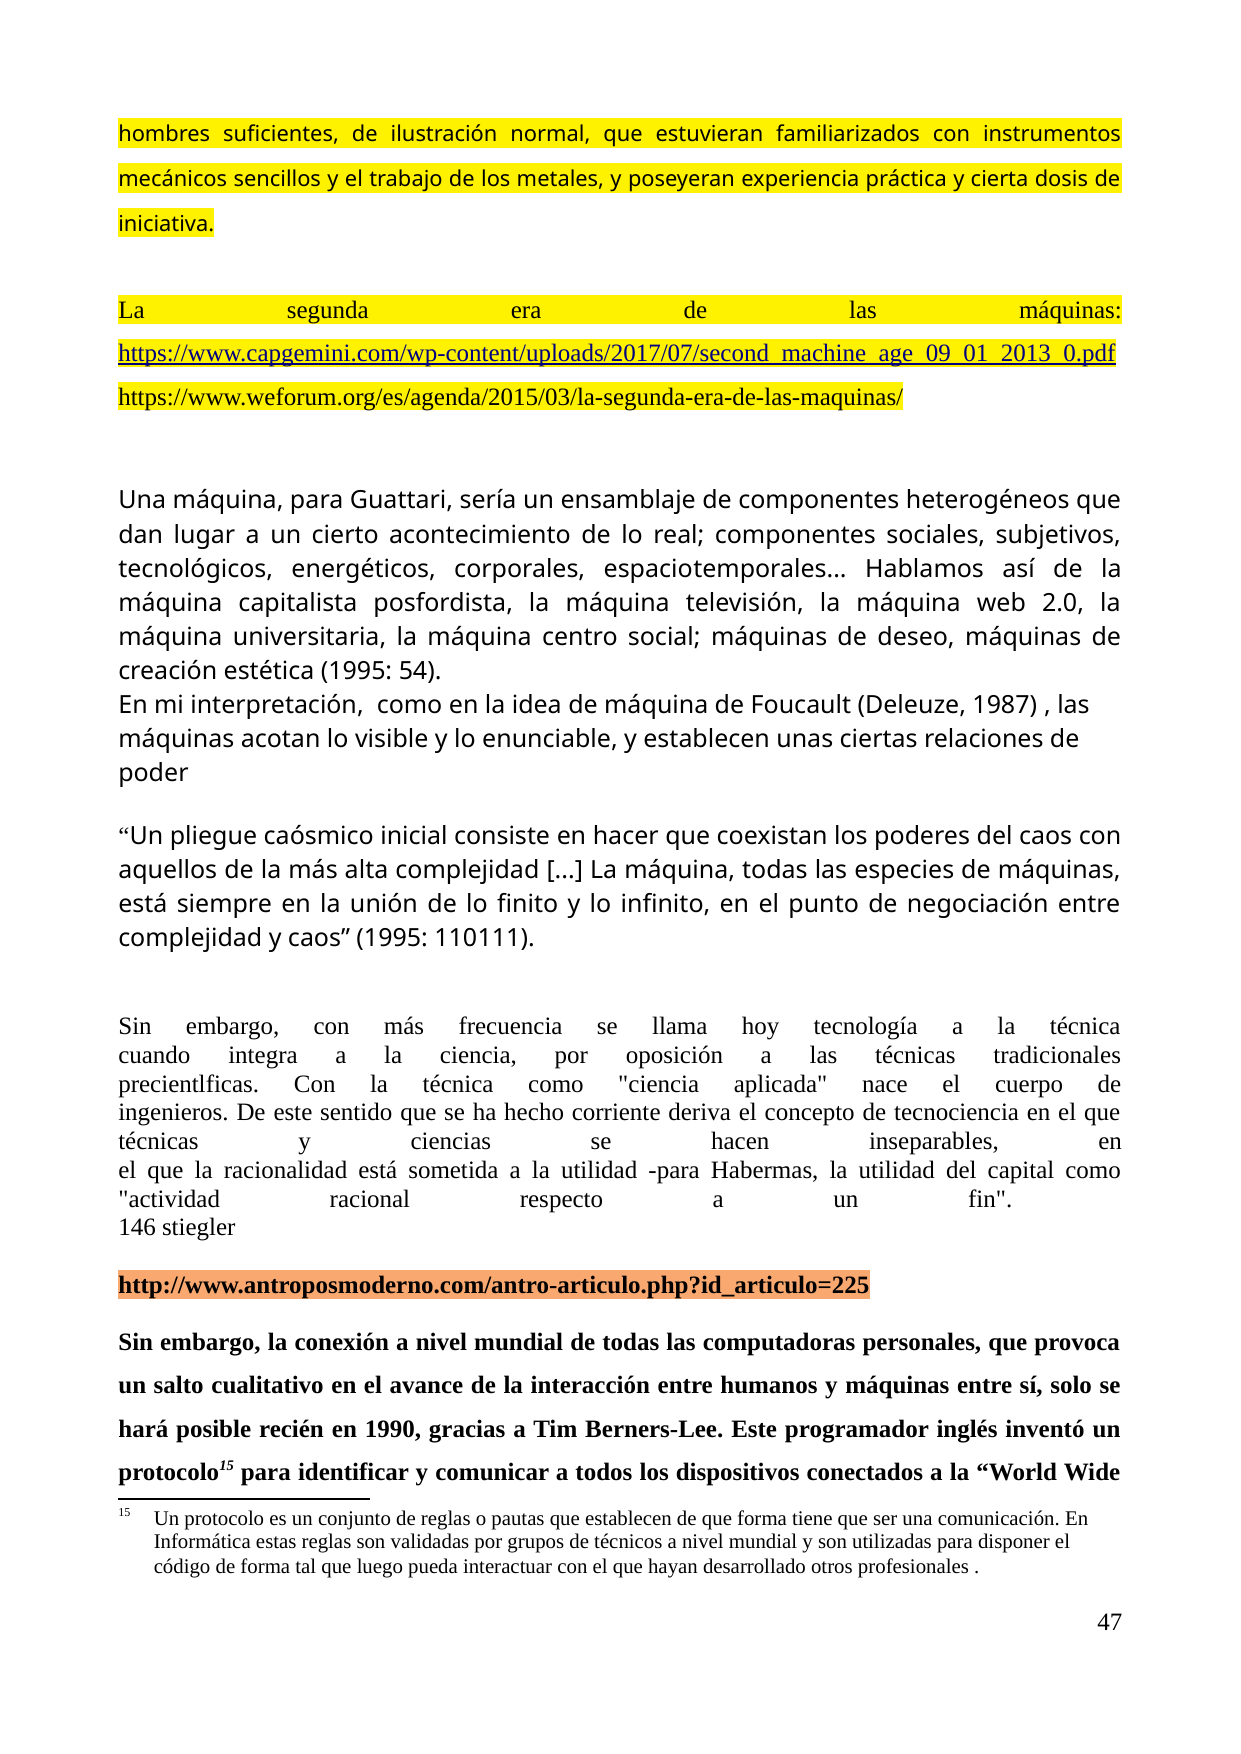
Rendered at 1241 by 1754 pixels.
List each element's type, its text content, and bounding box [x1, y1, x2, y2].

text “Un pliegue caósmico inicial consiste en hacer que coexistan los poderes del caos con aquellos de la más alta complejidad [...] La máquina, todas las especies de máquinas, está siempre en la unión de lo finito y lo infinito, en el punto de negociación entre complejidad y caos” (1995: 110­111). [118, 817, 1122, 954]
text https://www.weforum.org/es/agenda/2015/03/la-segunda-era-de-las-maquinas/ [118, 382, 1122, 410]
text La segunda era de las máquinas: https://www.capgemini.com/wp-content/uploads/2017/07/second_machine_age_09_01_2013_0.pdf [118, 295, 1122, 367]
text En mi interpretación, ­ como en la idea de máquina de Foucault (Deleuze, 1987) ­, las máquinas acotan lo visible y lo enunciable, y establecen unas ciertas relaciones de poder [118, 687, 1122, 789]
text Una máquina, para Guattari, sería un ensamblaje de componentes heterogéneos que dan lugar a un cierto acontecimiento de lo real; componentes sociales, subjetivos, tecnológicos, energéticos, corporales, espacio­temporales... Hablamos así de la máquina capitalista posfordista, la máquina televisión, la máquina web 2.0, la máquina universitaria, la máquina centro social; máquinas de deseo, máquinas de creación estética (1995: 54). [118, 482, 1122, 687]
text Un protocolo es un conjunto de reglas o pautas que establecen de que forma tiene que ser una comunicación. En Informática estas reglas son validadas por grupos de técnicos a nivel mundial y son utilizadas para disponer el código de forma tal que luego pueda interactuar con el que hayan desarrollado otros profesionales . [118, 1505, 1122, 1578]
text Sin embargo, con más frecuencia se llama hoy tecnología a la técnica cuando integra a la ciencia, por oposición a las técnicas tradicionales precientlficas. Con la técnica como "ciencia aplicada" nace el cuerpo de ingenieros. De este sentido que se ha hecho corriente deriva el concepto de tecnociencia en el que técnicas y ciencias se hacen inseparables, en el que la racionalidad está sometida a la utilidad -para Habermas, la utilidad del capital como "actividad racional respecto a un fin". 146 stiegler [118, 1011, 1122, 1241]
text hombres suficientes, de ilustración normal, que estuvieran familiarizados con instrumentos mecánicos sencillos y el trabajo de los metales, y poseyeran experiencia práctica y cierta dosis de iniciativa. [118, 118, 1122, 237]
text http://www.antroposmoderno.com/antro-articulo.php?id_articulo=225 [118, 1270, 1122, 1299]
text Sin embargo, la conexión a nivel mundial de todas las computadoras personales, que provoca un salto cualitativo en el avance de la interacción entre humanos y máquinas entre sí, solo se hará posible recién en 1990, gracias a Tim Berners-Lee. Este programador inglés inventó un protocolo para identificar y comunicar a todos los dispositivos conectados a la “World Wide [118, 1327, 1122, 1486]
